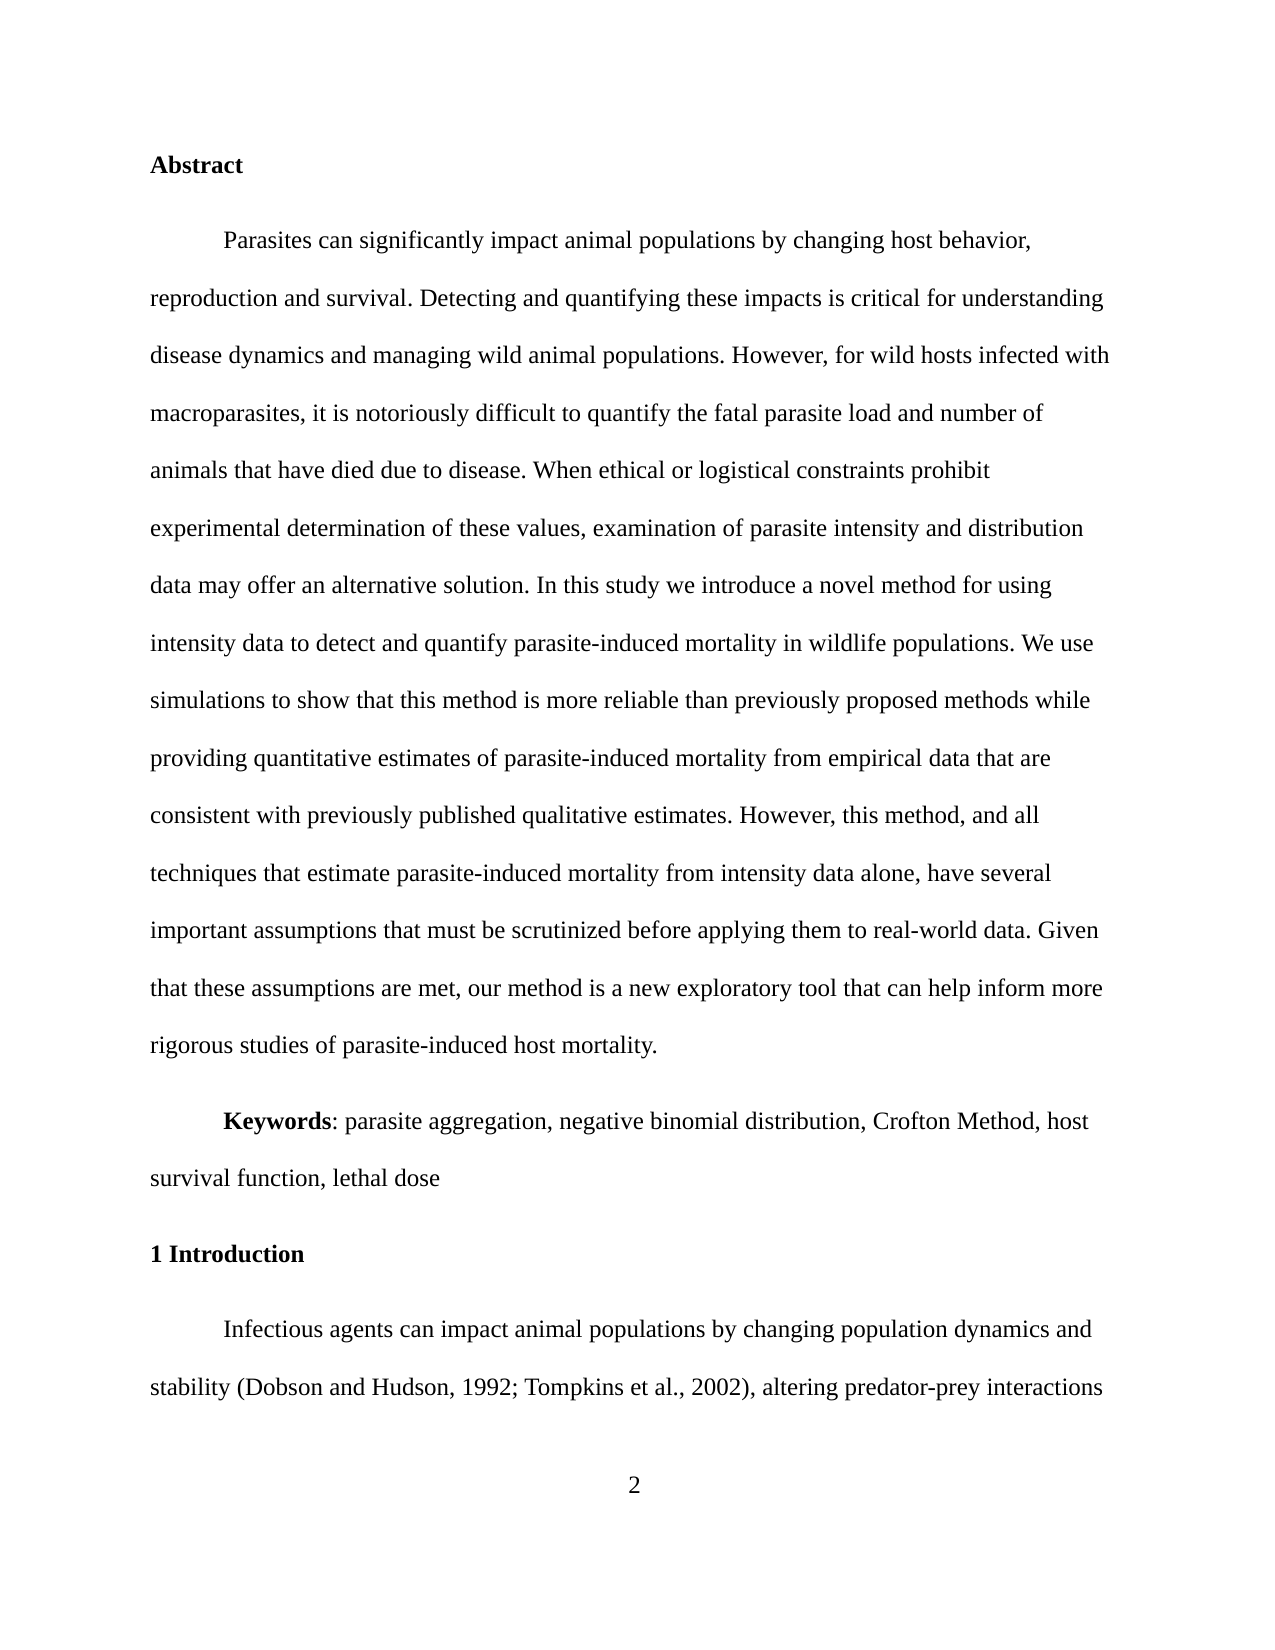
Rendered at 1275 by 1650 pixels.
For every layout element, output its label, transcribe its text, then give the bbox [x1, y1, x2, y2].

text 1 Introduction [150, 1239, 1125, 1267]
text Abstract [150, 150, 1125, 179]
text Keywords: parasite aggregation, negative binomial distribution, Crofton Method, host survival function, lethal dose [150, 1106, 1125, 1192]
text Parasites can significantly impact animal populations by changing host behavior, reproduction and survival. Detecting and quantifying these impacts is critical for understanding disease dynamics and managing wild animal populations. However, for wild hosts infected with macroparasites, it is notoriously difficult to quantify the fatal parasite load and number of animals that have died due to disease. When ethical or logistical constraints prohibit experimental determination of these values, examination of parasite intensity and distribution data may offer an alternative solution. In this study we introduce a novel method for using intensity data to detect and quantify parasite-induced mortality in wildlife populations. We use simulations to show that this method is more reliable than previously proposed methods while providing quantitative estimates of parasite-induced mortality from empirical data that are consistent with previously published qualitative estimates. However, this method, and all techniques that estimate parasite-induced mortality from intensity data alone, have several important assumptions that must be scrutinized before applying them to real-world data. Given that these assumptions are met, our method is a new exploratory tool that can help inform more rigorous studies of parasite-induced host mortality. [150, 225, 1125, 1059]
text Infectious agents can impact animal populations by changing population dynamics and stability (Dobson and Hudson, 1992; Tompkins et al., 2002), altering predator-prey interactions [150, 1314, 1125, 1400]
